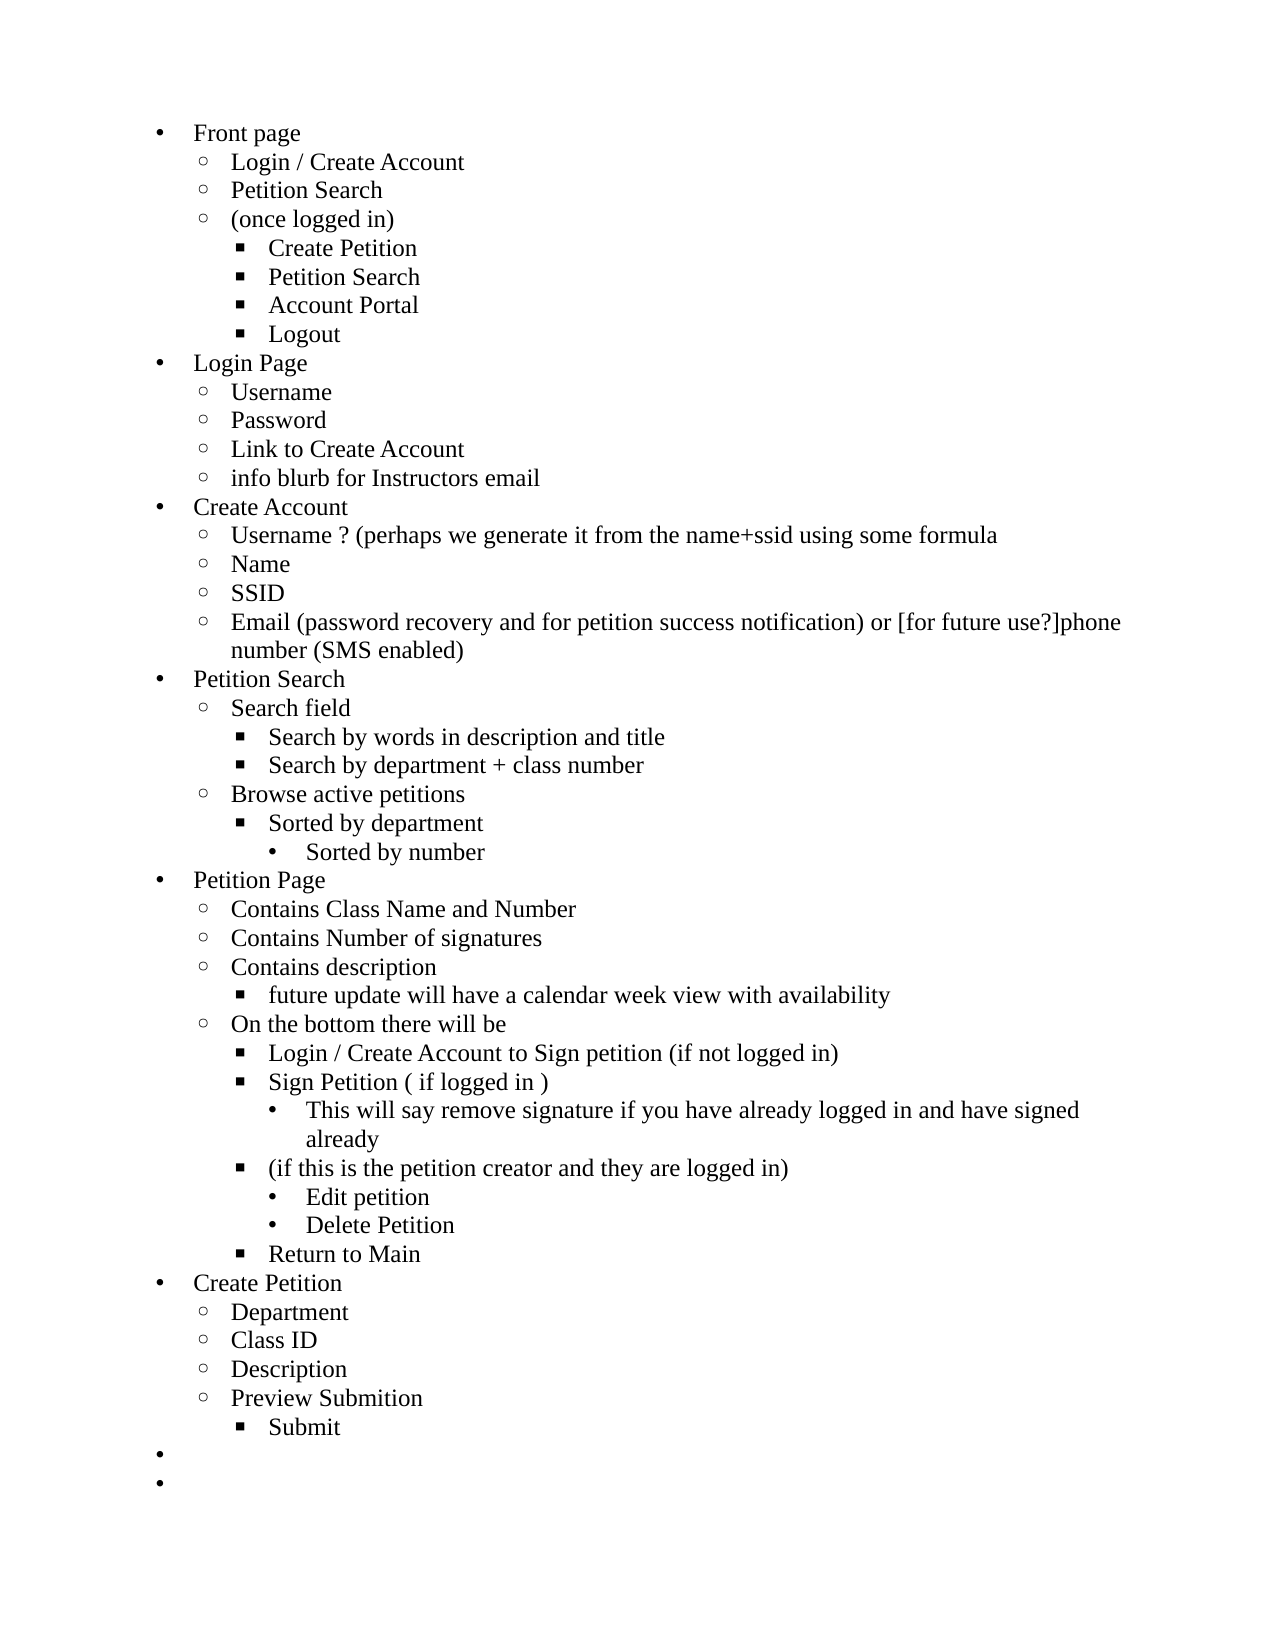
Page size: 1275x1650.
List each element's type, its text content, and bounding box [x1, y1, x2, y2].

list On the bottom there will be [193, 1009, 1157, 1038]
list Preview Submition [193, 1383, 1157, 1412]
list Login / Create Account [193, 147, 1157, 176]
list (if this is the petition creator and they are logged in) [231, 1153, 1157, 1182]
list Front page [156, 118, 1157, 147]
list Search field [193, 693, 1157, 722]
list Browse active petitions [193, 779, 1157, 808]
list Delete Petition [268, 1211, 1157, 1239]
list Class ID [193, 1326, 1157, 1354]
list info blurb for Instructors email [193, 463, 1157, 492]
list (once logged in) [193, 204, 1157, 233]
list Petition Search [231, 262, 1157, 291]
list Login Page [156, 348, 1157, 377]
list Logout [231, 319, 1157, 348]
list Email (password recovery and for petition success notification) or [for future use?]phone number (SMS enabled) [193, 607, 1157, 664]
list Sorted by number [268, 837, 1157, 866]
list Username [193, 377, 1157, 406]
list Contains description [193, 952, 1157, 981]
list future update will have a calendar week view with availability [231, 981, 1157, 1009]
list Username ? (perhaps we generate it from the name+ssid using some formula [193, 521, 1157, 549]
list Login / Create Account to Sign petition (if not logged in) [231, 1038, 1157, 1067]
list Description [193, 1354, 1157, 1383]
list Contains Number of signatures [193, 923, 1157, 952]
list Password [193, 406, 1157, 434]
list Return to Main [231, 1239, 1157, 1268]
list Link to Create Account [193, 434, 1157, 463]
list Contains Class Name and Number [193, 894, 1157, 923]
list SSID [193, 578, 1157, 607]
list Search by words in description and title [231, 722, 1157, 751]
list Submit [231, 1412, 1157, 1441]
list Petition Search [193, 176, 1157, 204]
list Create Account [156, 492, 1157, 521]
list Account Portal [231, 291, 1157, 319]
list Sign Petition ( if logged in ) [231, 1067, 1157, 1096]
list Sorted by department [231, 808, 1157, 837]
list Edit petition [268, 1182, 1157, 1211]
list Petition Page [156, 866, 1157, 894]
list Search by department + class number [231, 751, 1157, 779]
list Create Petition [156, 1268, 1157, 1297]
list Create Petition [231, 233, 1157, 262]
list This will say remove signature if you have already logged in and have signed already [268, 1096, 1157, 1153]
list Petition Search [156, 664, 1157, 693]
list Name [193, 549, 1157, 578]
list Department [193, 1297, 1157, 1326]
